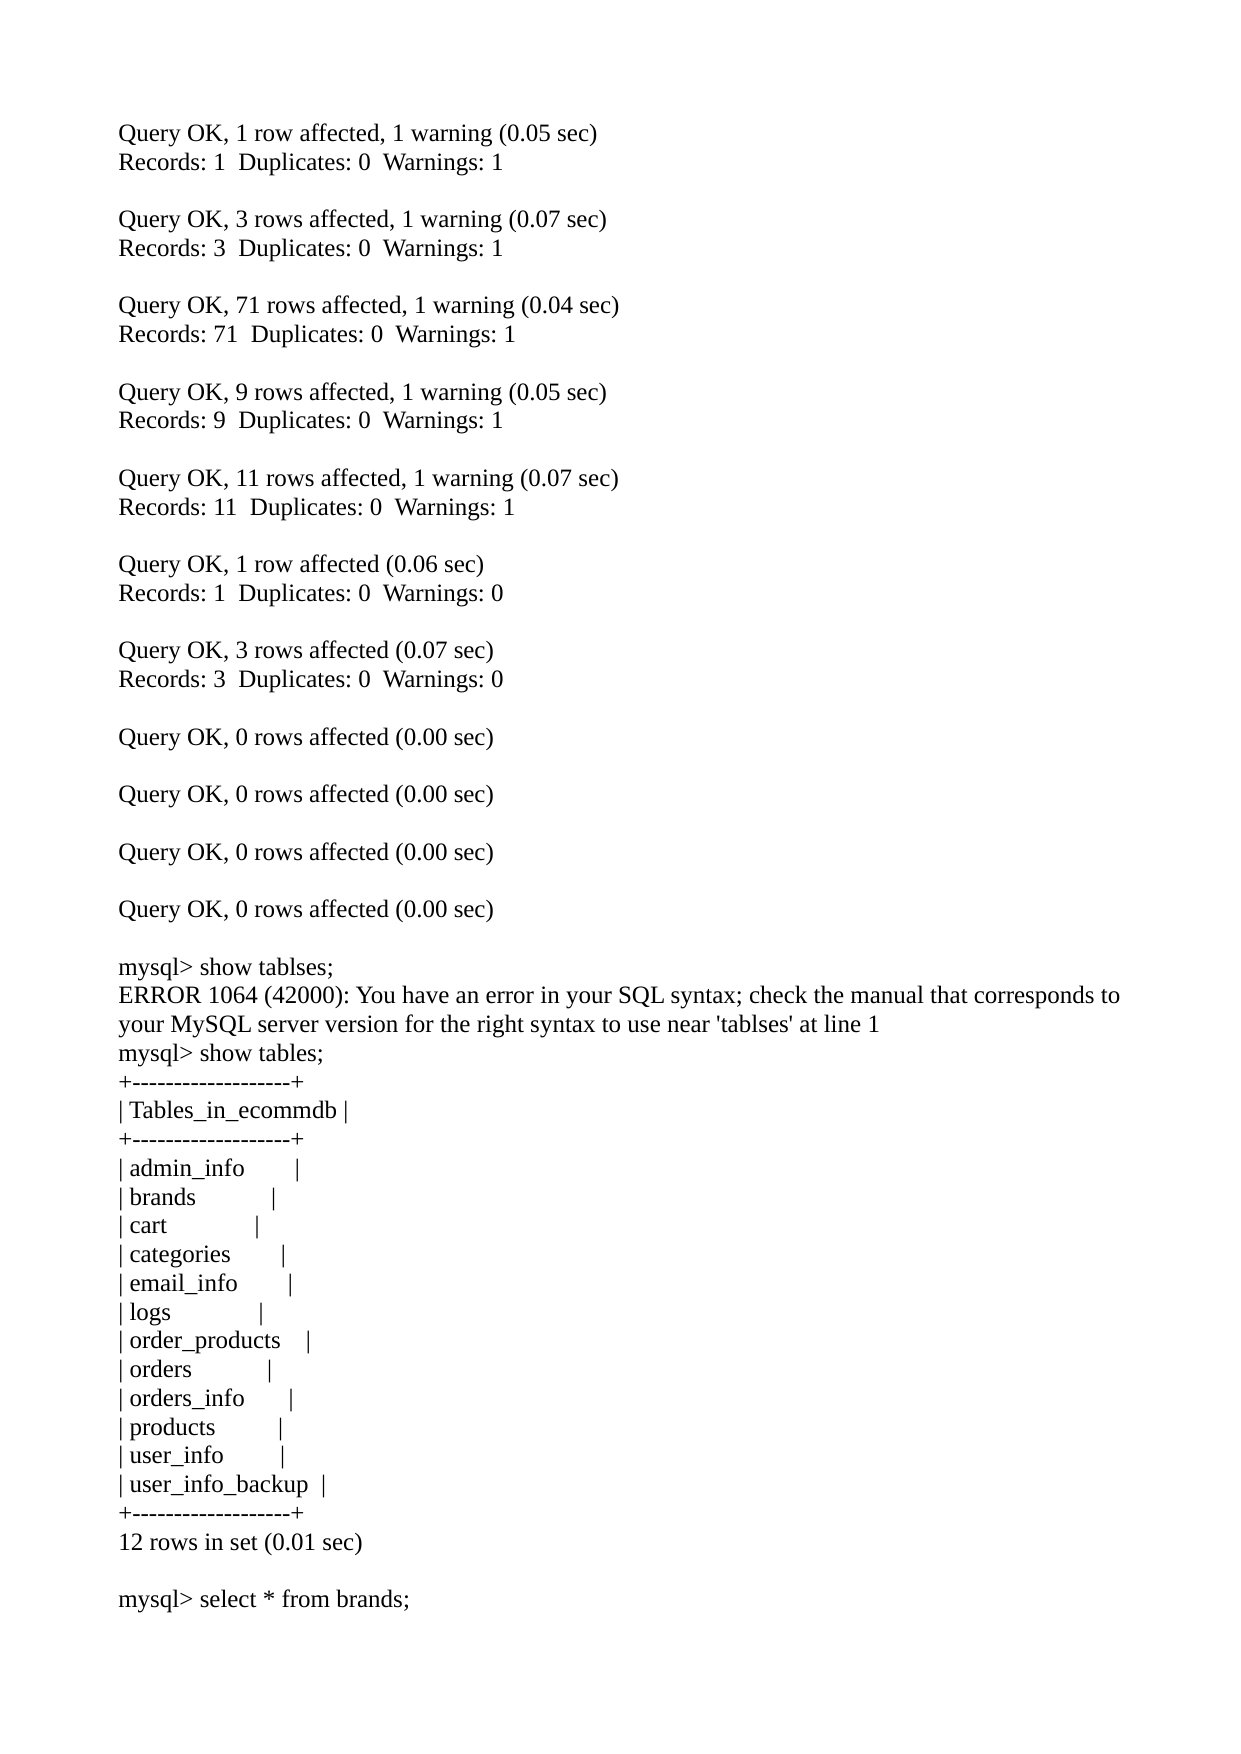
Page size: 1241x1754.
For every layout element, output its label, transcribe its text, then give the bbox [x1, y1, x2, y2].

text Query OK, 11 rows affected, 1 warning (0.07 sec) [118, 463, 1122, 492]
text Query OK, 0 rows affected (0.00 sec) [118, 894, 1122, 923]
text mysql> show tables; [118, 1038, 1122, 1067]
text +-------------------+ [118, 1067, 1122, 1096]
text mysql> select * from brands; [118, 1584, 1122, 1613]
text | Tables_in_ecommdb | [118, 1096, 1122, 1124]
text | cart | [118, 1211, 1122, 1239]
text Query OK, 3 rows affected, 1 warning (0.07 sec) [118, 204, 1122, 233]
text Query OK, 71 rows affected, 1 warning (0.04 sec) [118, 291, 1122, 319]
text | user_info | [118, 1441, 1122, 1469]
text Records: 3 Duplicates: 0 Warnings: 0 [118, 664, 1122, 693]
text Records: 71 Duplicates: 0 Warnings: 1 [118, 319, 1122, 348]
text ERROR 1064 (42000): You have an error in your SQL syntax; check the manual that corresponds to your MySQL server version for the right syntax to use near 'tablses' at line 1 [118, 981, 1122, 1038]
text Records: 1 Duplicates: 0 Warnings: 1 [118, 147, 1122, 176]
text | admin_info | [118, 1153, 1122, 1182]
text | orders_info | [118, 1383, 1122, 1412]
text | order_products | [118, 1326, 1122, 1354]
text | user_info_backup | [118, 1469, 1122, 1498]
text Query OK, 0 rows affected (0.00 sec) [118, 779, 1122, 808]
text | brands | [118, 1182, 1122, 1211]
text +-------------------+ [118, 1124, 1122, 1153]
text Query OK, 1 row affected (0.06 sec) [118, 549, 1122, 578]
text Query OK, 3 rows affected (0.07 sec) [118, 636, 1122, 664]
text | products | [118, 1412, 1122, 1441]
text mysql> show tablses; [118, 952, 1122, 981]
text Query OK, 1 row affected, 1 warning (0.05 sec) [118, 118, 1122, 147]
text | email_info | [118, 1268, 1122, 1297]
text Records: 1 Duplicates: 0 Warnings: 0 [118, 578, 1122, 607]
text Query OK, 0 rows affected (0.00 sec) [118, 837, 1122, 866]
text Records: 3 Duplicates: 0 Warnings: 1 [118, 233, 1122, 262]
text Records: 11 Duplicates: 0 Warnings: 1 [118, 492, 1122, 521]
text Query OK, 9 rows affected, 1 warning (0.05 sec) [118, 377, 1122, 406]
text Query OK, 0 rows affected (0.00 sec) [118, 722, 1122, 751]
text +-------------------+ [118, 1498, 1122, 1527]
text Records: 9 Duplicates: 0 Warnings: 1 [118, 406, 1122, 434]
text | categories | [118, 1239, 1122, 1268]
text 12 rows in set (0.01 sec) [118, 1527, 1122, 1556]
text | orders | [118, 1354, 1122, 1383]
text | logs | [118, 1297, 1122, 1326]
